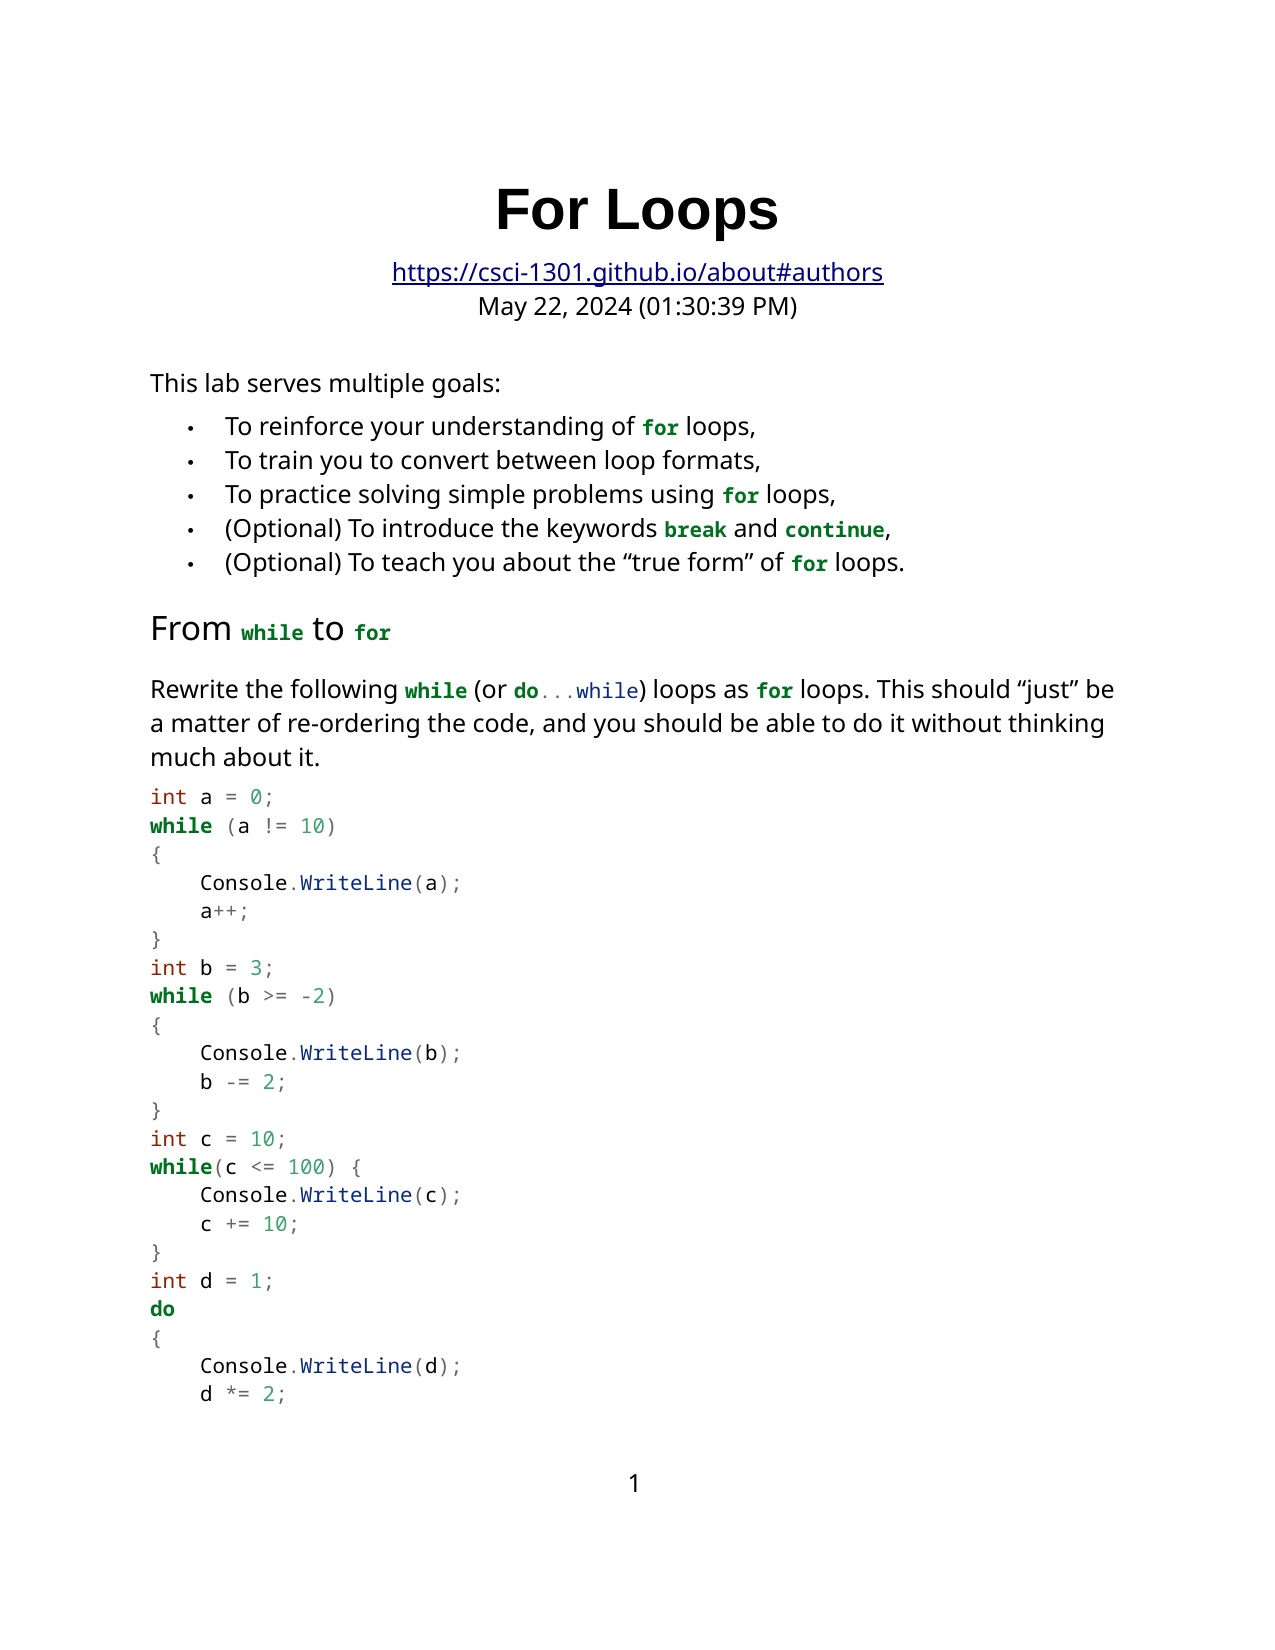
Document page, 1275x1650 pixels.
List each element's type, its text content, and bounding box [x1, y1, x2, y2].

text Console.WriteLine(c); [150, 1181, 1125, 1209]
text This lab serves multiple goals: [150, 366, 1125, 400]
list To reinforce your understanding of for loops, [187, 409, 1125, 443]
title For Loops [150, 175, 1125, 242]
text May 22, 2024 (01:30:39 PM) [150, 289, 1125, 323]
text b -= 2; [150, 1067, 1125, 1095]
text Console.WriteLine(d); [150, 1351, 1125, 1379]
text while (b >= -2) [150, 981, 1125, 1010]
text Rewrite the following while (or do...while) loops as for loops. This should “just” be a matter of re-ordering the code, and you should be able to do it without thinking much about it. [150, 671, 1125, 773]
text { [150, 1010, 1125, 1038]
text d *= 2; [150, 1379, 1125, 1408]
text int d = 1; [150, 1266, 1125, 1294]
list To train you to convert between loop formats, [187, 443, 1125, 477]
text int b = 3; [150, 953, 1125, 981]
subtitle From while to for [150, 604, 1125, 650]
text { [150, 839, 1125, 868]
list To practice solving simple problems using for loops, [187, 477, 1125, 511]
text while(c <= 100) { [150, 1152, 1125, 1181]
text Console.WriteLine(a); [150, 868, 1125, 896]
text { [150, 1323, 1125, 1351]
list (Optional) To teach you about the “true form” of for loops. [187, 545, 1125, 579]
text } [150, 1095, 1125, 1124]
text int c = 10; [150, 1124, 1125, 1152]
text a++; [150, 896, 1125, 924]
text } [150, 1237, 1125, 1266]
text while (a != 10) [150, 811, 1125, 839]
text https://csci-1301.github.io/about#authors [150, 254, 1125, 289]
text int a = 0; [150, 782, 1125, 811]
text c += 10; [150, 1209, 1125, 1237]
text Console.WriteLine(b); [150, 1038, 1125, 1067]
text } [150, 924, 1125, 953]
text do [150, 1294, 1125, 1323]
list (Optional) To introduce the keywords break and continue, [187, 511, 1125, 545]
